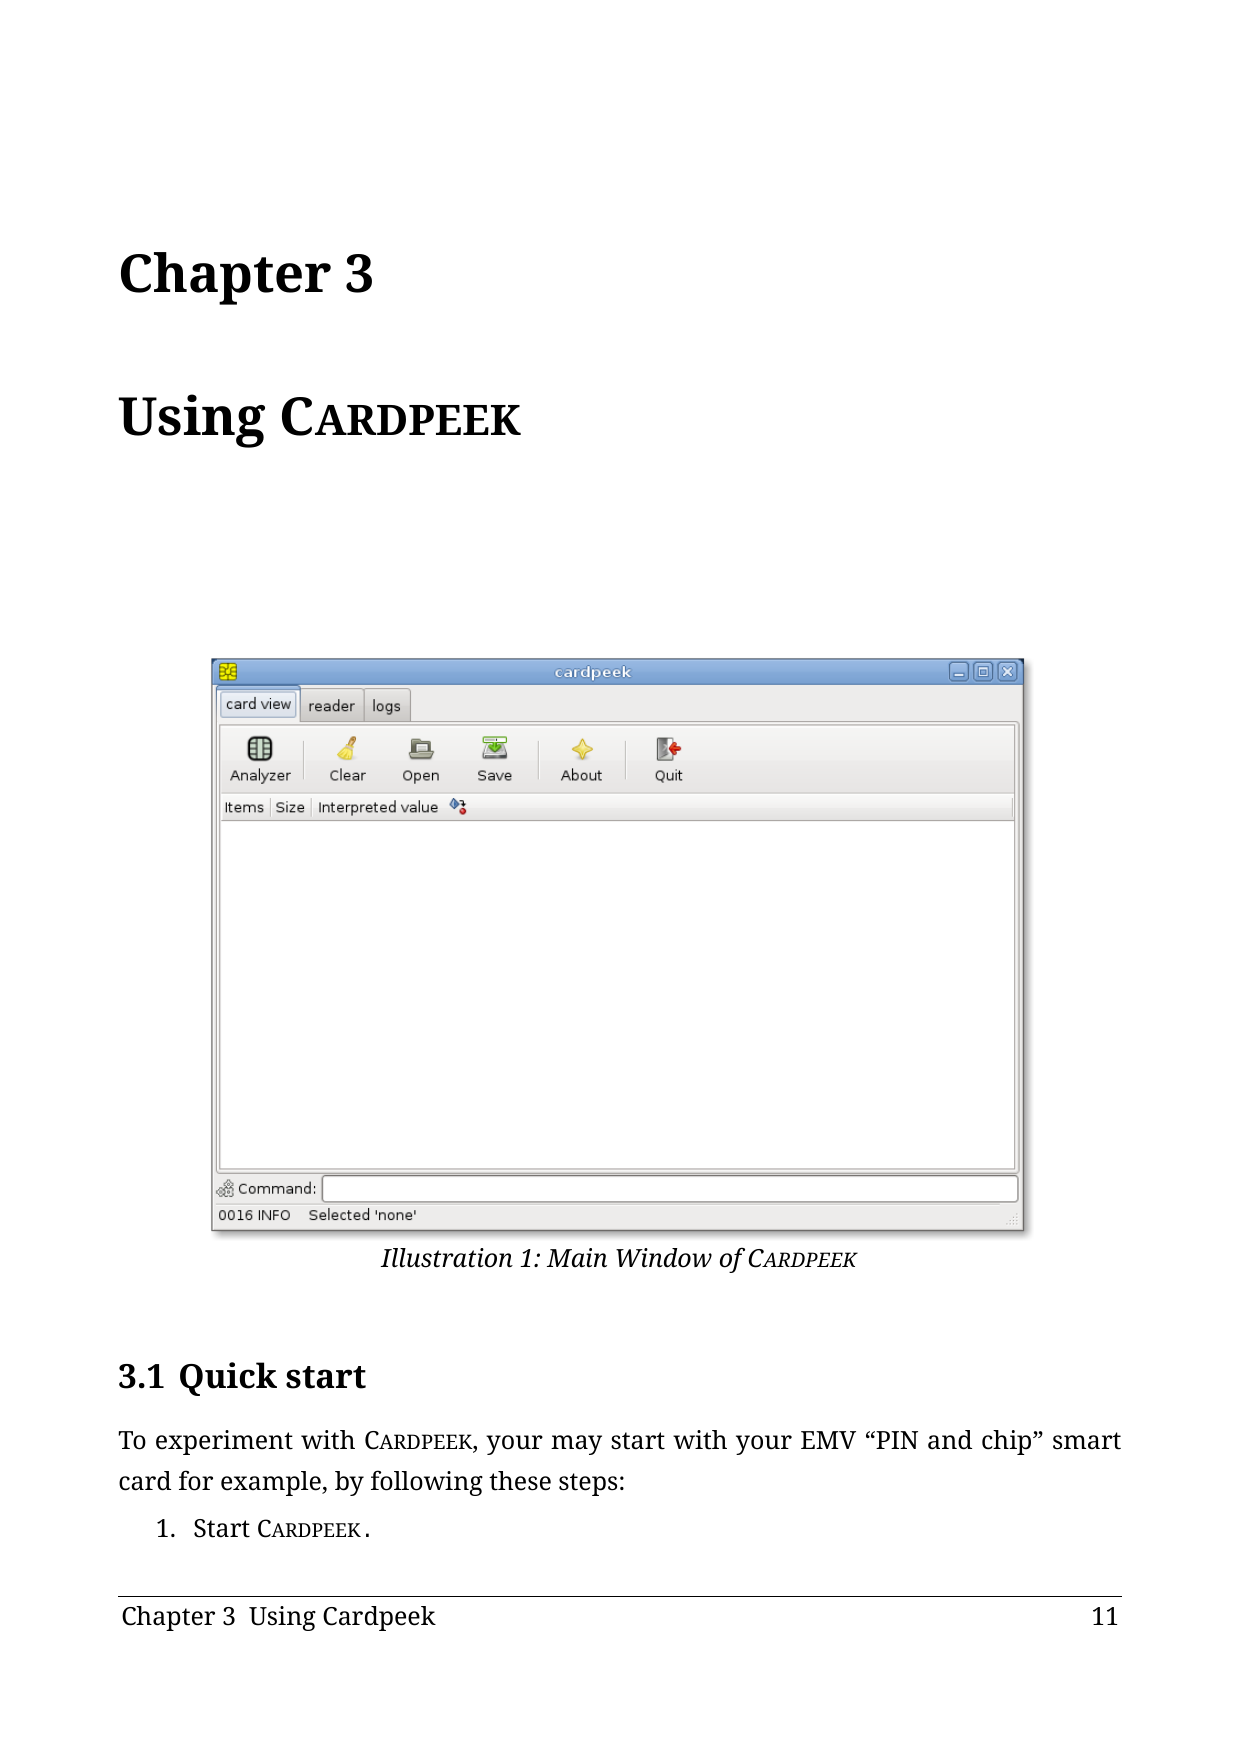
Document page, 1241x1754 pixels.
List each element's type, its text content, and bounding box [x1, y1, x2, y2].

list Start Cardpeek. [156, 1510, 1122, 1544]
text Illustration 1: Main Window of Cardpeek [207, 1241, 1033, 1275]
picture [207, 653, 1034, 1241]
subtitle Using Cardpeek [118, 236, 1122, 451]
text To experiment with Cardpeek, your may start with your EMV “PIN and chip” smart card for example, by following these steps: [118, 1423, 1122, 1498]
subtitle Quick start [118, 1353, 1122, 1399]
